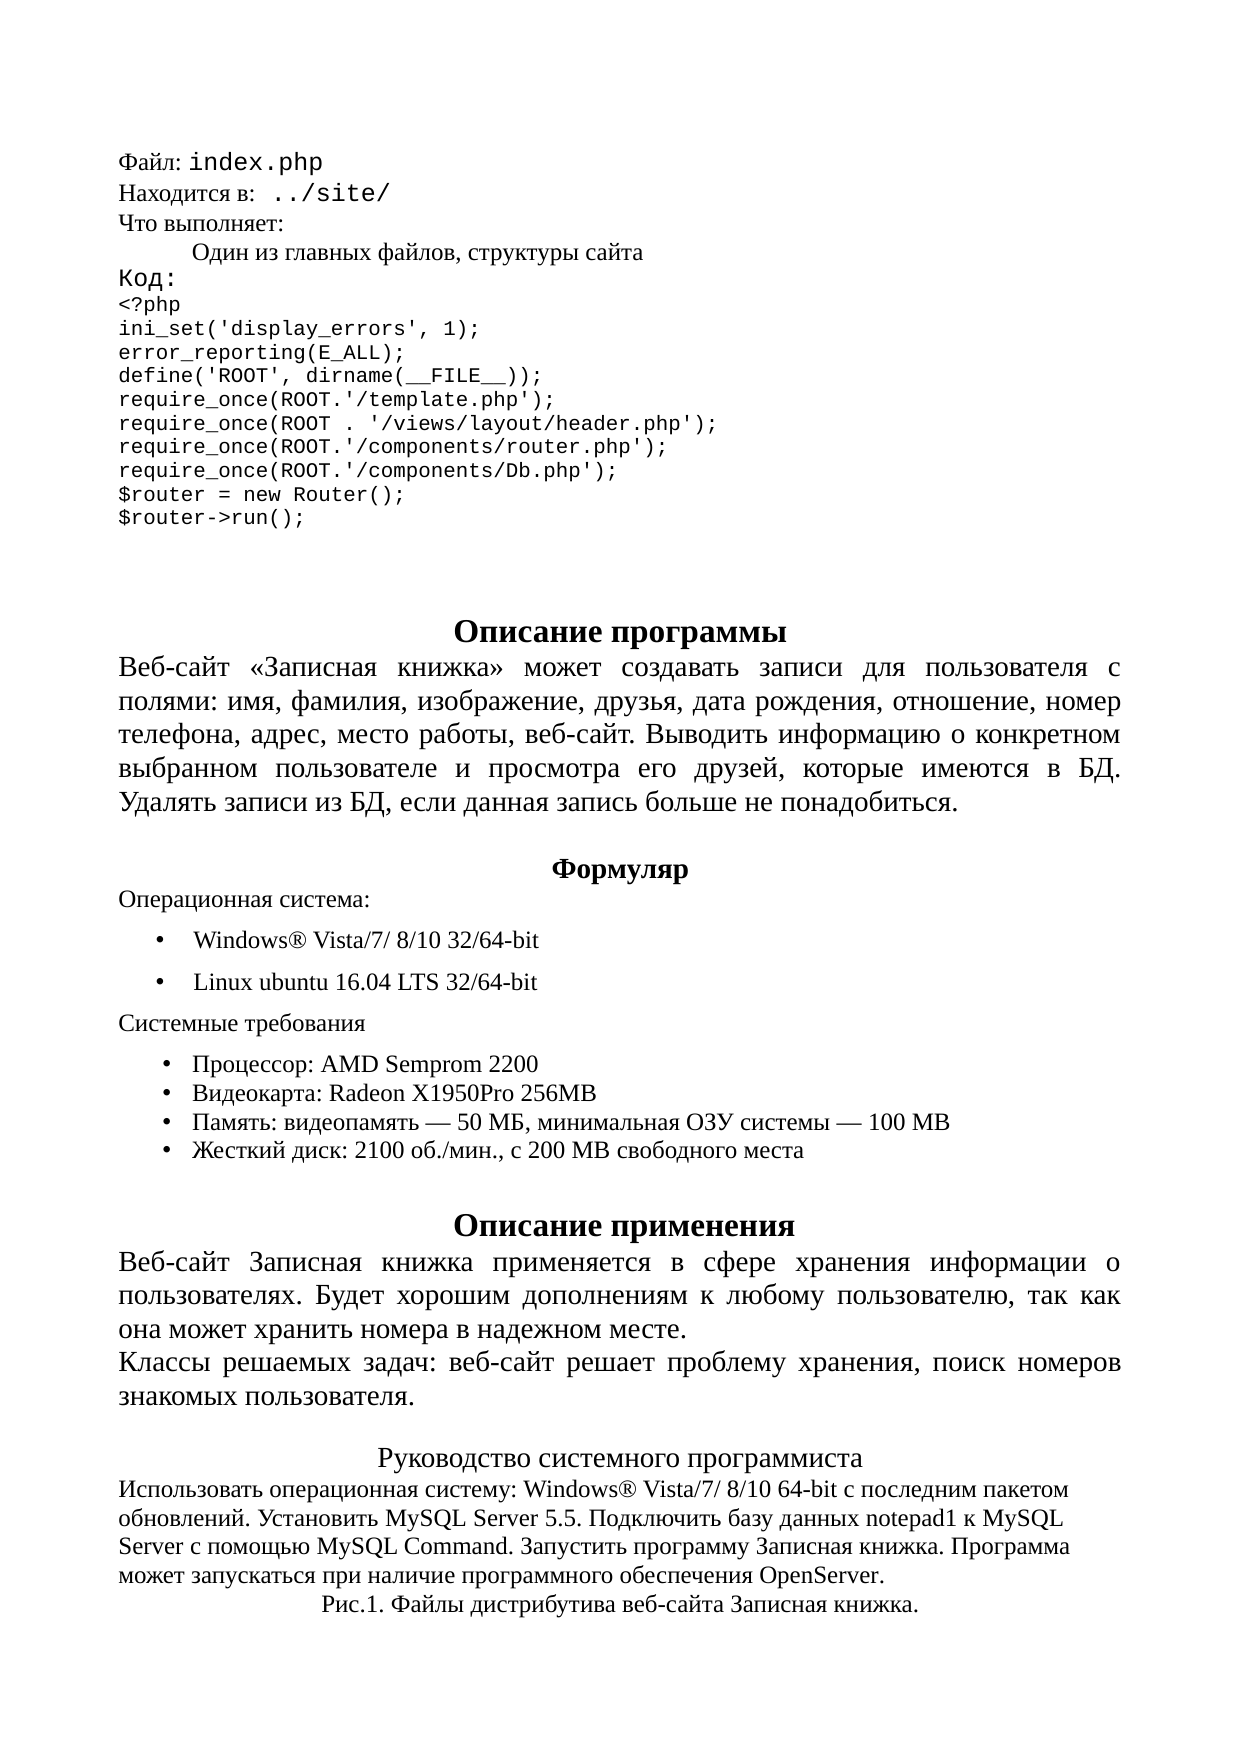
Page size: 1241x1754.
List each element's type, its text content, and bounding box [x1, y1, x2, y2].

list Жесткий диск: 2100 об./мин., с 200 MB свободного места [162, 1136, 1122, 1164]
text <?php [118, 294, 1122, 318]
text Использовать операционная систему: Windows® Vista/7/ 8/10 64-bit с последним пакетом обновлений. Установить MySQL Server 5.5. Подключить базу данных notepad1 к MySQL Server с помощью MySQL Command. Запустить программу Записная книжка. Программа может запускаться при наличие программного обеспечения OpenServer. [118, 1474, 1122, 1589]
list Linux ubuntu 16.04 LTS 32/64-bit [156, 967, 1122, 996]
list Windows® Vista/7/ 8/10 32/64-bit [156, 926, 1122, 954]
text Формуляр [118, 851, 1122, 884]
text Веб-сайт Записная книжка применяется в сфере хранения информации о пользователях. Будет хорошим дополнениям к любому пользователю, так как она может хранить номера в надежном месте. [118, 1244, 1122, 1344]
text Код: [118, 266, 1122, 294]
text Классы решаемых задач: веб-сайт решает проблему хранения, поиск номеров знакомых пользователя. [118, 1344, 1122, 1412]
text require_once(ROOT.'/components/Db.php'); [118, 460, 1122, 483]
text Файл: index.php [118, 147, 1122, 178]
text require_once(ROOT . '/views/layout/header.php'); [118, 413, 1122, 436]
text Руководство системного программиста [118, 1440, 1122, 1474]
text $router->run(); [118, 507, 1122, 531]
list Процессор: AMD Semprom 2200 [162, 1049, 1122, 1078]
text Описание программы [118, 611, 1122, 649]
text define('ROOT', dirname(__FILE__)); [118, 365, 1122, 389]
list Видеокарта: Radeon X1950Pro 256MB [162, 1078, 1122, 1107]
text $router = new Router(); [118, 483, 1122, 507]
text Операционная система: [118, 884, 1122, 913]
text error_reporting(E_ALL); [118, 342, 1122, 365]
text Веб-сайт «Записная книжка» может создавать записи для пользователя с полями: имя, фамилия, изображение, друзья, дата рождения, отношение, номер телефона, адрес, место работы, веб-сайт. Выводить информацию о конкретном выбранном пользователе и просмотра его друзей, которые имеются в БД. Удалять записи из БД, если данная запись больше не понадобиться. [118, 649, 1122, 817]
text require_once(ROOT.'/template.php'); [118, 389, 1122, 413]
text Находится в: ../site/ [118, 178, 1122, 208]
text Что выполняет: [118, 208, 1122, 237]
text Описание применения [118, 1206, 1122, 1244]
text require_once(ROOT.'/components/router.php'); [118, 436, 1122, 460]
text ini_set('display_errors', 1); [118, 318, 1122, 342]
list Память: видеопамять — 50 МБ, минимальная ОЗУ системы — 100 MB [162, 1107, 1122, 1136]
text Системные требования [118, 1008, 1122, 1037]
text Один из главных файлов, структуры сайта [118, 237, 1122, 266]
text Рис.1. Файлы дистрибутива веб-сайта Записная книжка. [118, 1589, 1122, 1618]
